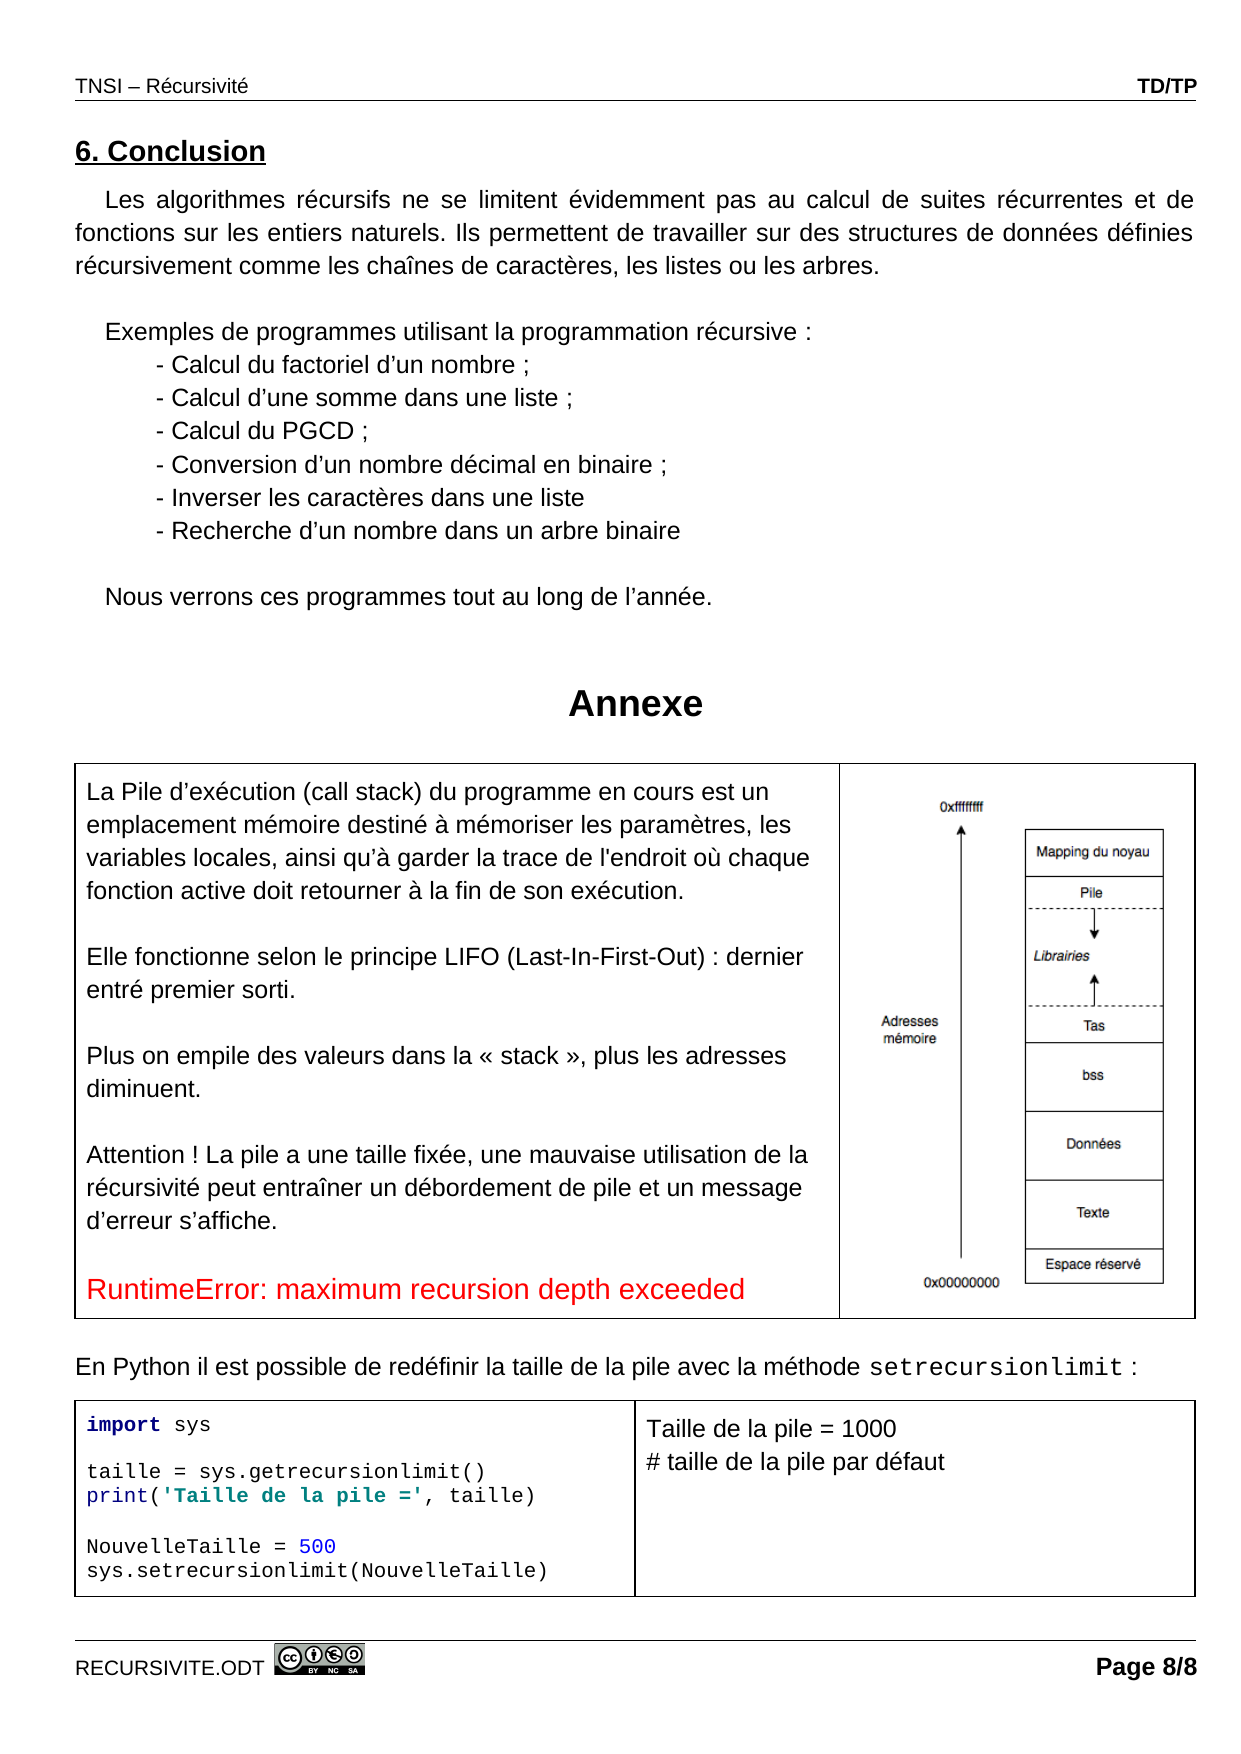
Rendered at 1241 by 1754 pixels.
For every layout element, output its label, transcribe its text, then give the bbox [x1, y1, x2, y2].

text Nous verrons ces programmes tout au long de l’année. [75, 582, 1196, 610]
table_header [840, 764, 1194, 1318]
list Calcul du PGCD ; [156, 416, 1196, 445]
list Inverser les caractères dans une liste [156, 483, 1196, 511]
picture [274, 1643, 365, 1675]
text Annexe [75, 681, 1196, 724]
list Calcul d’une somme dans une liste ; [156, 383, 1196, 412]
table_header import sys taille = sys.getrecursionlimit() print('Taille de la pile =', taille) NouvelleTaille = 500 sys.setrecursionlimit(NouvelleTaille) [76, 1401, 634, 1596]
text Les algorithmes récursifs ne se limitent évidemment pas au calcul de suites récurrentes et de fonctions sur les entiers naturels. Ils permettent de travailler sur des structures de données définies récursivement comme les chaînes de caractères, les listes ou les arbres. [75, 185, 1196, 280]
text 6. Conclusion [75, 134, 1196, 167]
text En Python il est possible de redéfinir la taille de la pile avec la méthode setrecursionlimit : [75, 1352, 1196, 1383]
text Exemples de programmes utilisant la programmation récursive : [75, 317, 1196, 346]
list Calcul du factoriel d’un nombre ; [156, 350, 1196, 379]
list Conversion d’un nombre décimal en binaire ; [156, 449, 1196, 478]
table_header La Pile d’exécution (call stack) du programme en cours est un emplacement mémoire destiné à mémoriser les paramètres, les variables locales, ainsi qu’à garder la trace de l'endroit où chaque fonction active doit retourner à la fin de son exécution. Elle fonctionne selon le principe LIFO (Last-In-First-Out) : dernier entré premier sorti. Plus on empile des valeurs dans la « stack », plus les adresses diminuent. Attention ! La pile a une taille fixée, une mauvaise utilisation de la récursivité peut entraîner un débordement de pile et un message d’erreur s’affiche. RuntimeError: maximum recursion depth exceeded [76, 764, 839, 1318]
table_header Taille de la pile = 1000 # taille de la pile par défaut [636, 1401, 1194, 1596]
list Recherche d’un nombre dans un arbre binaire [156, 516, 1196, 544]
